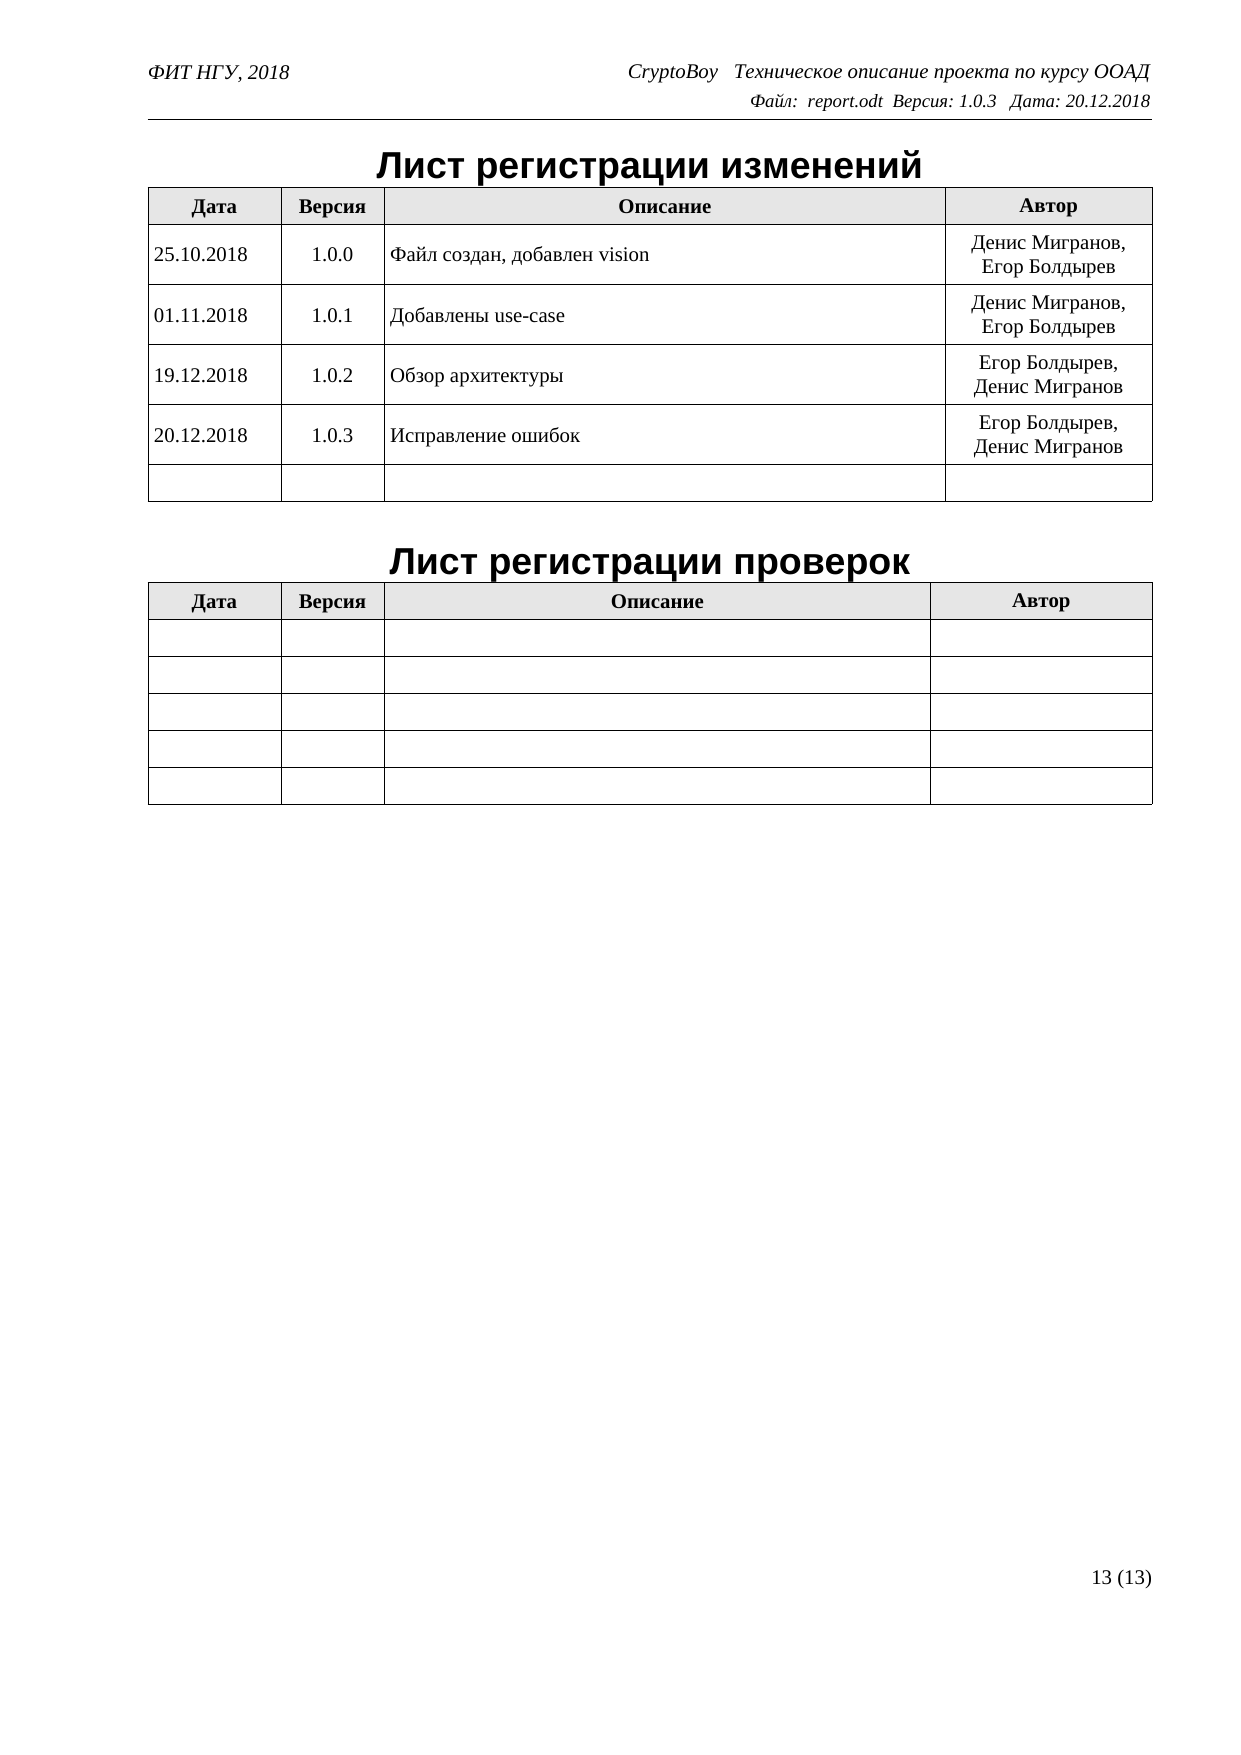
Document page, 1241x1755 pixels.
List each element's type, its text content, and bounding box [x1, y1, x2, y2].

table_cell Добавлены use-case [385, 285, 945, 344]
table_cell [946, 465, 1152, 501]
table_cell [282, 694, 384, 730]
table_header Дата [149, 188, 281, 224]
table_cell [385, 465, 945, 501]
table_cell [931, 657, 1152, 693]
table_cell Денис Мигранов, Егор Болдырев [946, 285, 1152, 344]
table_cell 20.12.2018 [149, 405, 281, 464]
table_cell 1.0.2 [282, 345, 384, 404]
table_cell [149, 465, 281, 501]
table_cell [282, 465, 384, 501]
table_cell Обзор архитектуры [385, 345, 945, 404]
table_cell [385, 657, 930, 693]
table_header Автор [946, 188, 1152, 224]
table_cell [149, 768, 281, 804]
table_cell [931, 768, 1152, 804]
table_cell [149, 620, 281, 656]
table_cell 19.12.2018 [149, 345, 281, 404]
table_cell [282, 731, 384, 767]
table_header Дата [149, 583, 281, 619]
table_cell [385, 768, 930, 804]
table_cell 01.11.2018 [149, 285, 281, 344]
table_cell Егор Болдырев, Денис Мигранов [946, 345, 1152, 404]
table_cell 1.0.3 [282, 405, 384, 464]
table_cell Денис Мигранов, Егор Болдырев [946, 225, 1152, 284]
title Лист регистрации изменений [148, 144, 1152, 187]
table_cell 1.0.1 [282, 285, 384, 344]
title Лист регистрации проверок [148, 539, 1152, 582]
table_cell Исправление ошибок [385, 405, 945, 464]
table_cell [385, 620, 930, 656]
table_header Описание [385, 583, 930, 619]
table_cell [385, 694, 930, 730]
table_cell 1.0.0 [282, 225, 384, 284]
table_cell [282, 620, 384, 656]
table_cell [931, 620, 1152, 656]
table_cell [282, 657, 384, 693]
table_cell [149, 694, 281, 730]
table_header Автор [931, 583, 1152, 619]
table_cell [149, 731, 281, 767]
table_cell [149, 657, 281, 693]
table_cell [931, 694, 1152, 730]
table_cell [385, 731, 930, 767]
table_cell Егор Болдырев, Денис Мигранов [946, 405, 1152, 464]
table_cell 25.10.2018 [149, 225, 281, 284]
table_header Описание [385, 188, 945, 224]
table_header Версия [282, 583, 384, 619]
table_header Версия [282, 188, 384, 224]
table_cell [931, 731, 1152, 767]
table_cell [282, 768, 384, 804]
table_cell Файл создан, добавлен vision [385, 225, 945, 284]
